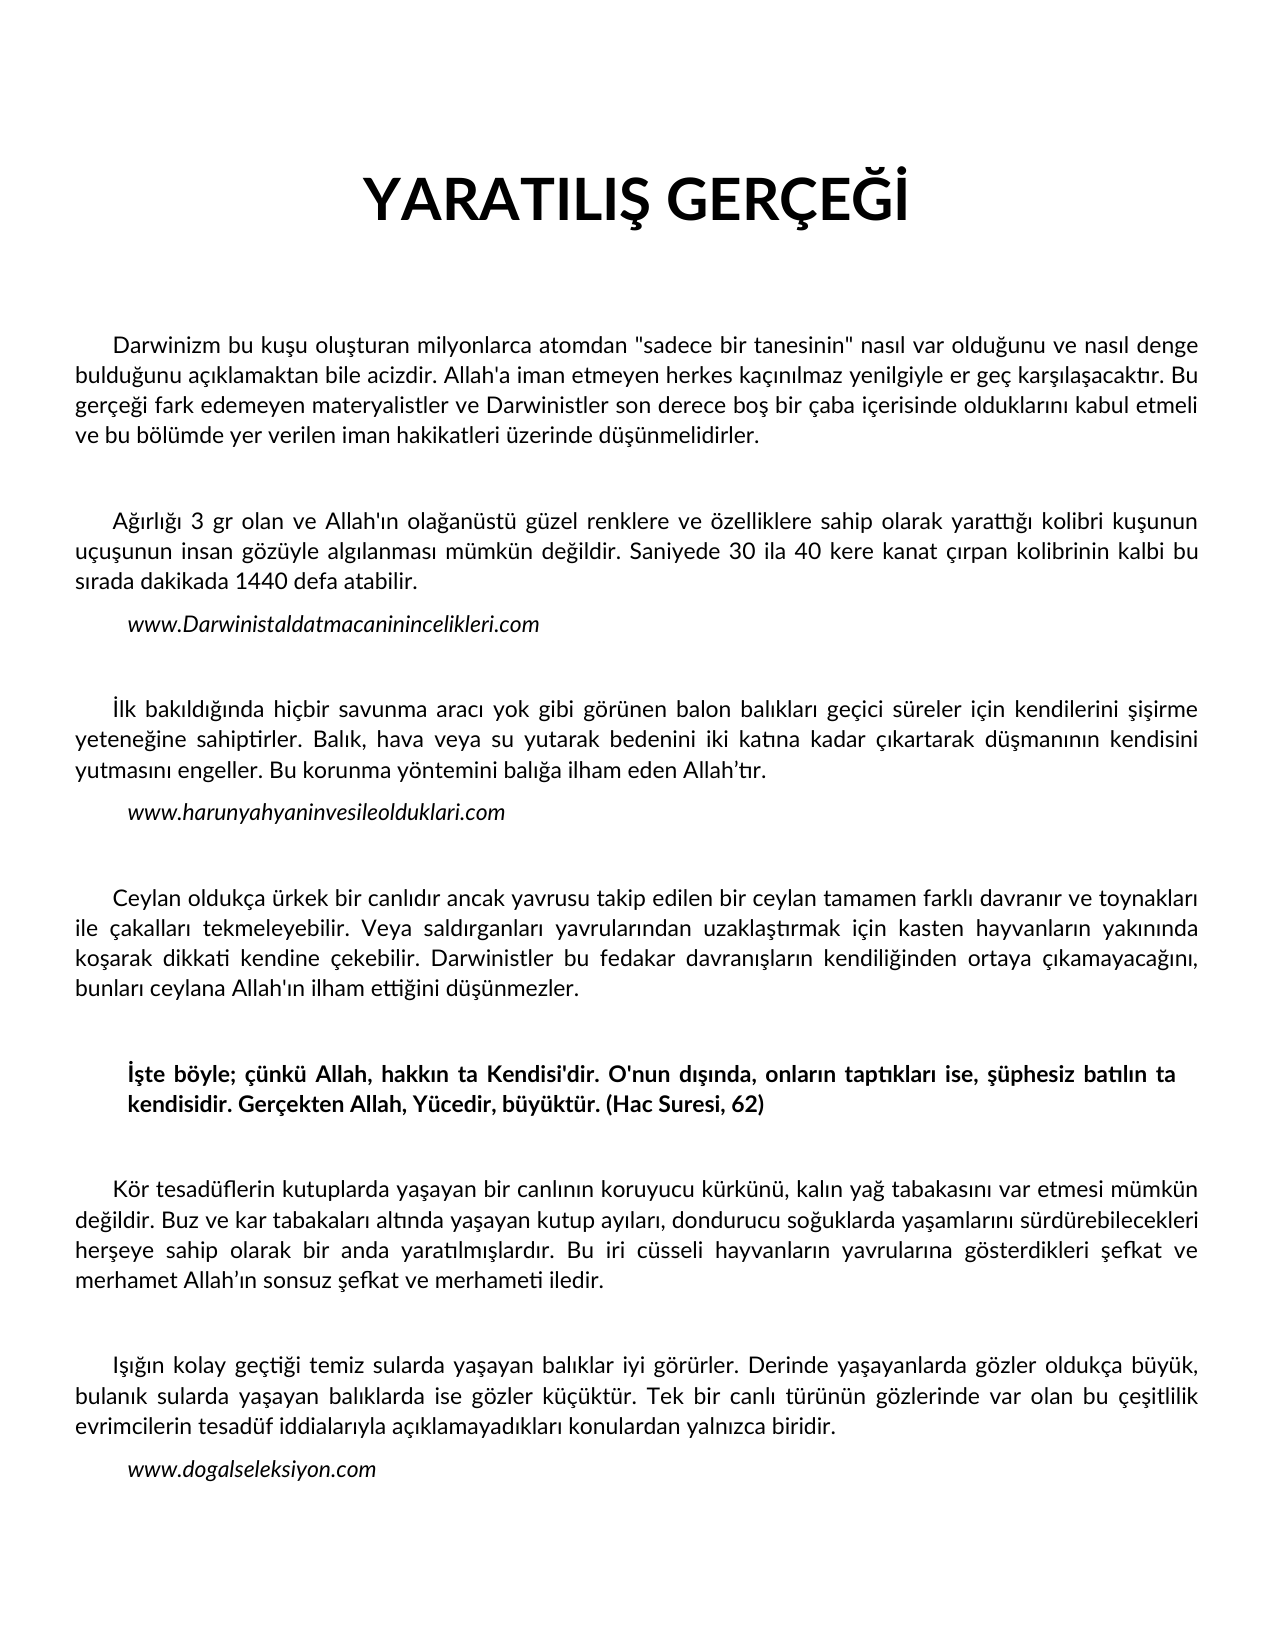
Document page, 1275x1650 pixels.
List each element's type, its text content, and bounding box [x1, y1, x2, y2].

text www.dogalseleksiyon.com [127, 1454, 1177, 1482]
text Darwinizm bu kuşu oluşturan milyonlarca atomdan "sadece bir tanesinin" nasıl var olduğunu ve nasıl denge bulduğunu açıklamaktan bile acizdir. Allah'a iman etmeyen herkes kaçınılmaz yenilgiyle er geç karşılaşacaktır. Bu gerçeği fark edemeyen materyalistler ve Darwinistler son derece boş bir çaba içerisinde olduklarını kabul etmeli ve bu bölümde yer verilen iman hakikatleri üzerinde düşünmelidirler. [75, 330, 1200, 448]
text www.harunyahyaninvesileolduklari.com [127, 798, 1177, 826]
text Ağırlığı 3 gr olan ve Allah'ın olağanüstü güzel renklere ve özelliklere sahip olarak yarattığı kolibri kuşunun uçuşunun insan gözüyle algılanması mümkün değildir. Saniyede 30 ila 40 kere kanat çırpan kolibrinin kalbi bu sırada dakikada 1440 defa atabilir. [75, 506, 1200, 594]
text Işığın kolay geçtiği temiz sularda yaşayan balıklar iyi görürler. Derinde yaşayanlarda gözler oldukça büyük, bulanık sularda yaşayan balıklarda ise gözler küçüktür. Tek bir canlı türünün gözlerinde var olan bu çeşitlilik evrimcilerin tesadüf iddialarıyla açıklamayadıkları konulardan yalnızca biridir. [75, 1351, 1200, 1439]
text Kör tesadüflerin kutuplarda yaşayan bir canlının koruyucu kürkünü, kalın yağ tabakasını var etmesi mümkün değildir. Buz ve kar tabakaları altında yaşayan kutup ayıları, dondurucu soğuklarda yaşamlarını sürdürebilecekleri herşeye sahip olarak bir anda yaratılmışlardır. Bu iri cüsseli hayvanların yavrularına gösterdikleri şefkat ve merhamet Allah’ın sonsuz şefkat ve merhameti iledir. [75, 1175, 1200, 1293]
text Ceylan oldukça ürkek bir canlıdır ancak yavrusu takip edilen bir ceylan tamamen farklı davranır ve toynakları ile çakalları tekmeleyebilir. Veya saldırganları yavrularından uzaklaştırmak için kasten hayvanların yakınında koşarak dikkati kendine çekebilir. Darwinistler bu fedakar davranışların kendiliğinden ortaya çıkamayacağını, bunları ceylana Allah'ın ilham ettiğini düşünmezler. [75, 883, 1200, 1002]
text İşte böyle; çünkü Allah, hakkın ta Kendisi'dir. O'nun dışında, onların taptıkları ise, şüphesiz batılın ta kendisidir. Gerçekten Allah, Yücedir, büyüktür. (Hac Suresi, 62) [127, 1059, 1177, 1117]
text İlk bakıldığında hiçbir savunma aracı yok gibi görünen balon balıkları geçici süreler için kendilerini şişirme yeteneğine sahiptirler. Balık, hava veya su yutarak bedenini iki katına kadar çıkartarak düşmanının kendisini yutmasını engeller. Bu korunma yöntemini balığa ilham eden Allah’tır. [75, 695, 1200, 783]
subtitle YARATILIŞ GERÇEĞİ [75, 162, 1200, 232]
text www.Darwinistaldatmacaninincelikleri.com [127, 609, 1177, 637]
